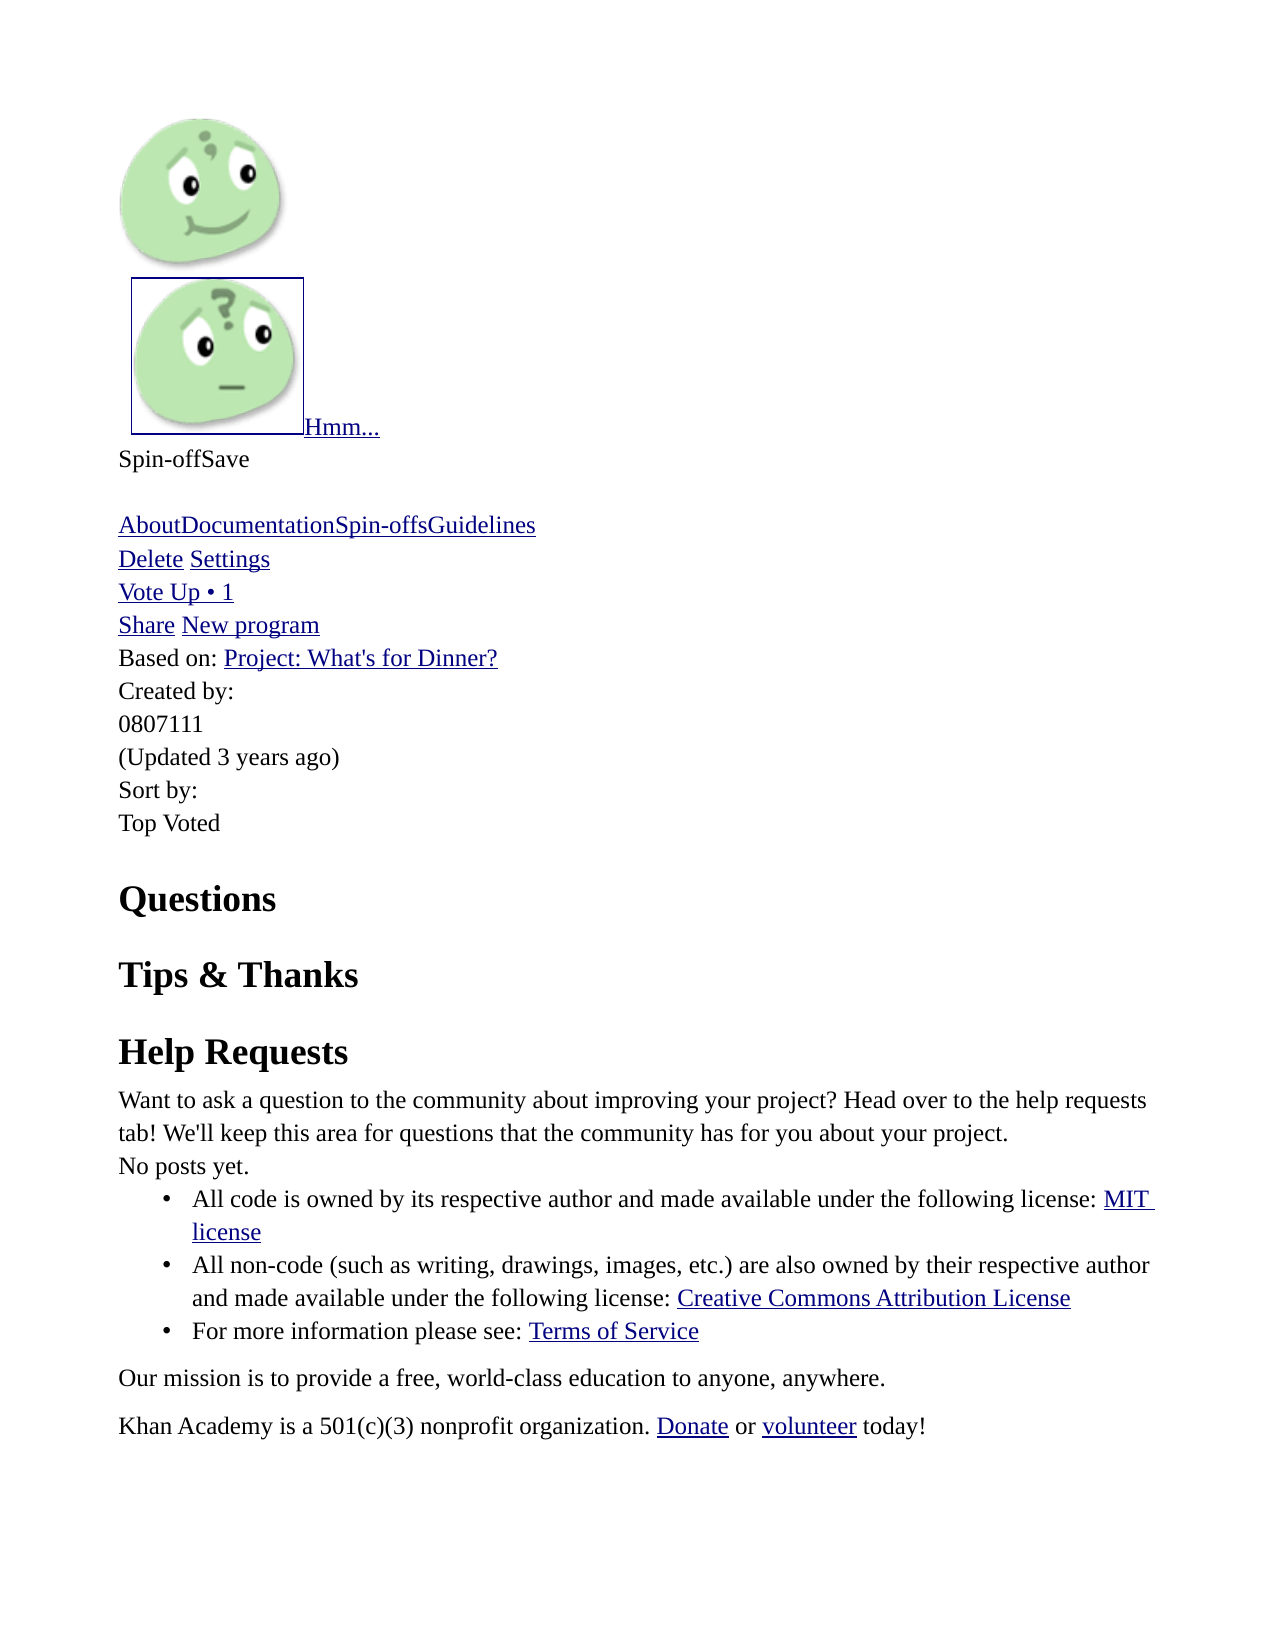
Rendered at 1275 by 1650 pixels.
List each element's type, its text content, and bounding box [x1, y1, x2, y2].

picture [118, 118, 289, 273]
list All code is owned by its respective author and made available under the following license: MIT license [162, 1184, 1157, 1246]
text Hmm... [131, 277, 1157, 440]
text Top Voted [118, 808, 1157, 837]
subtitle Questions [118, 876, 1157, 919]
text No posts yet. [118, 1151, 1157, 1179]
text Khan Academy is a 501(c)(3) nonprofit organization. Donate or volunteer today! [118, 1411, 1157, 1440]
text Delete Settings [118, 544, 1157, 572]
subtitle Tips & Thanks [118, 953, 1157, 996]
text Based on: Project: What's for Dinner? [118, 643, 1157, 671]
picture [132, 279, 303, 433]
subtitle Help Requests [118, 1029, 1157, 1072]
text Created by: [118, 676, 1157, 704]
text 0807111 [118, 709, 1157, 737]
text Vote Up • 1 [118, 577, 1157, 605]
text Want to ask a question to the community about improving your project? Head over to the help requests tab! We'll keep this area for questions that the community has for you about your project. [118, 1085, 1157, 1147]
text (Updated 3 years ago) [118, 742, 1157, 771]
text Spin-offSave [118, 444, 1157, 473]
list All non-code (such as writing, drawings, images, etc.) are also owned by their respective author and made available under the following license: Creative Commons Attribution License [162, 1250, 1157, 1312]
list For more information please see: Terms of Service [162, 1316, 1157, 1345]
text Sort by: [118, 775, 1157, 803]
text Share New program [118, 610, 1157, 638]
text Our mission is to provide a free, world-class education to anyone, anywhere. [118, 1363, 1157, 1392]
text AboutDocumentationSpin-offsGuidelines [118, 511, 1157, 539]
